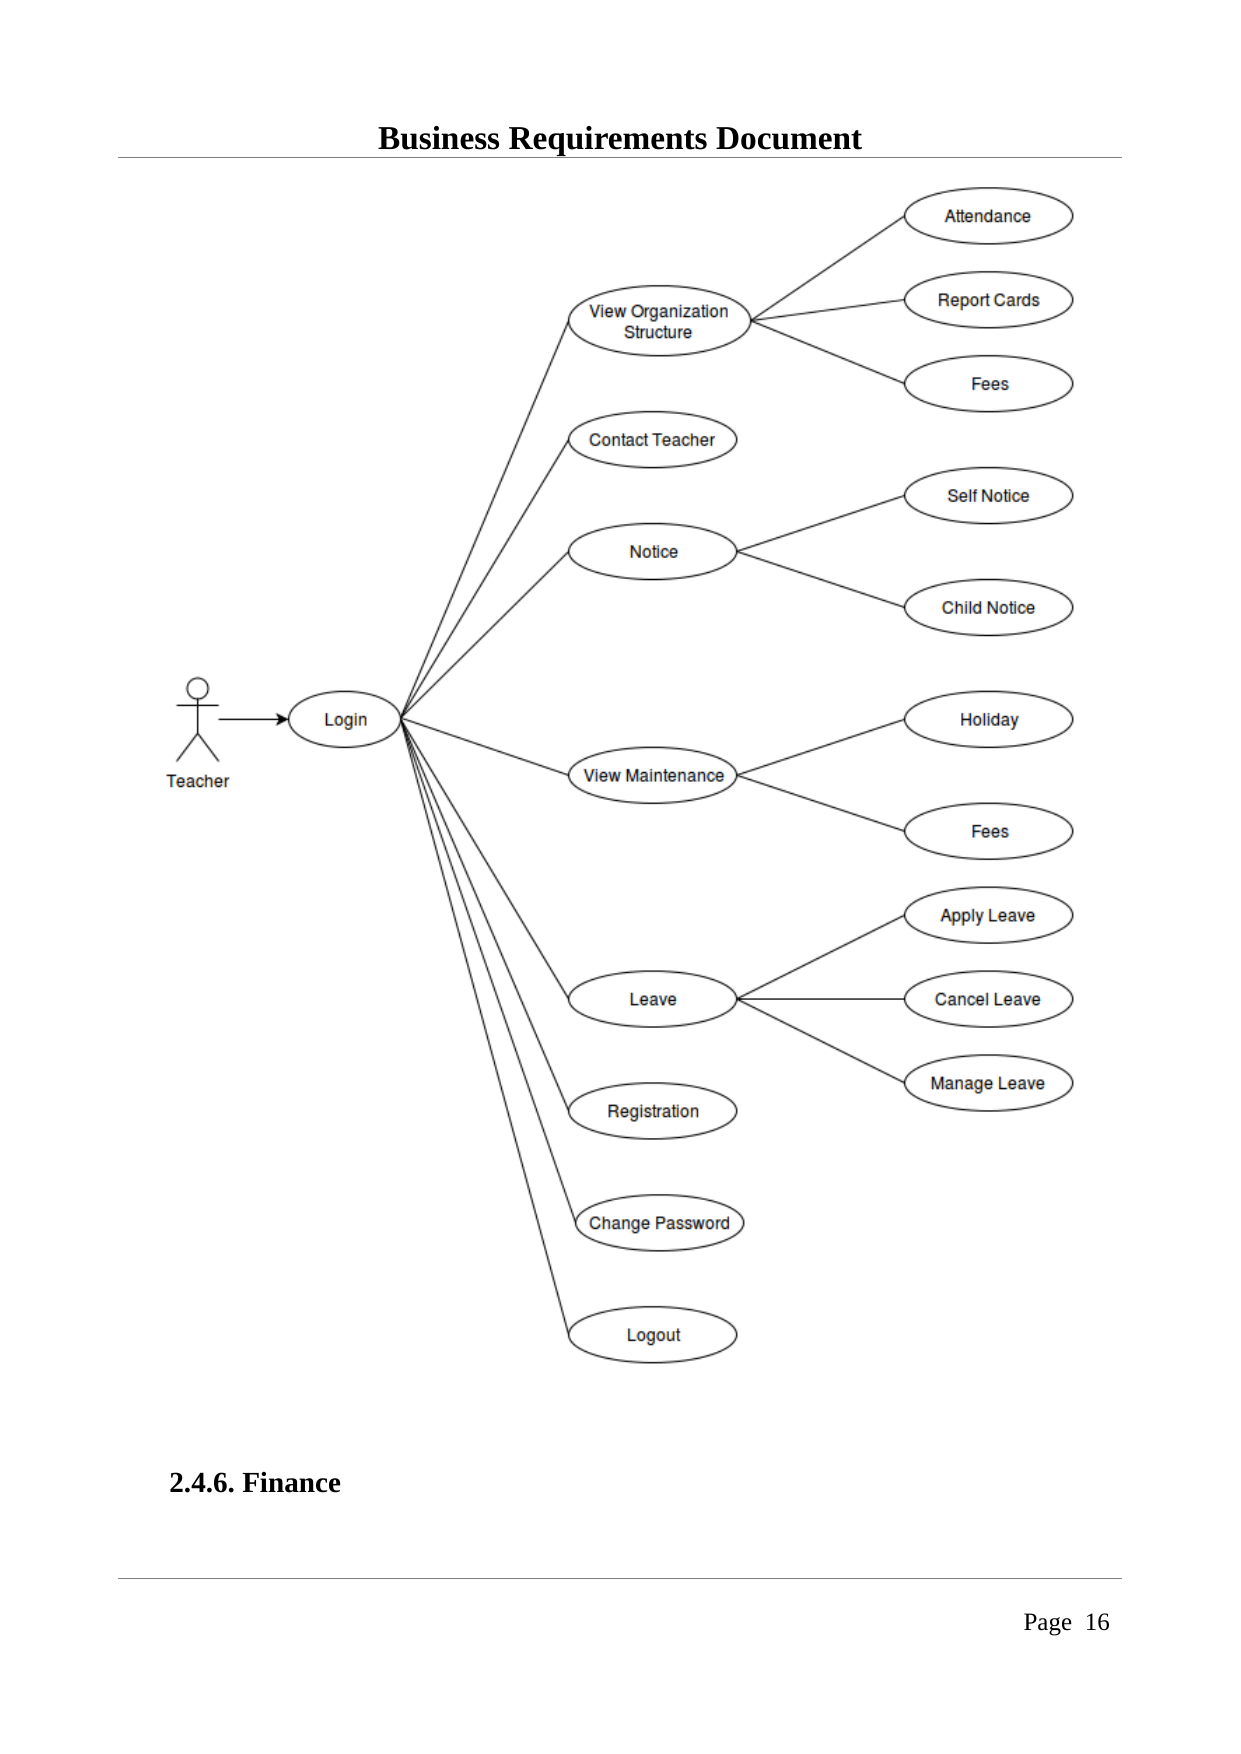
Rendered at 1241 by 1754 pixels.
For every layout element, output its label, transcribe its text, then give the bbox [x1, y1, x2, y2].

text 2.4.6. Finance [118, 1465, 1122, 1498]
